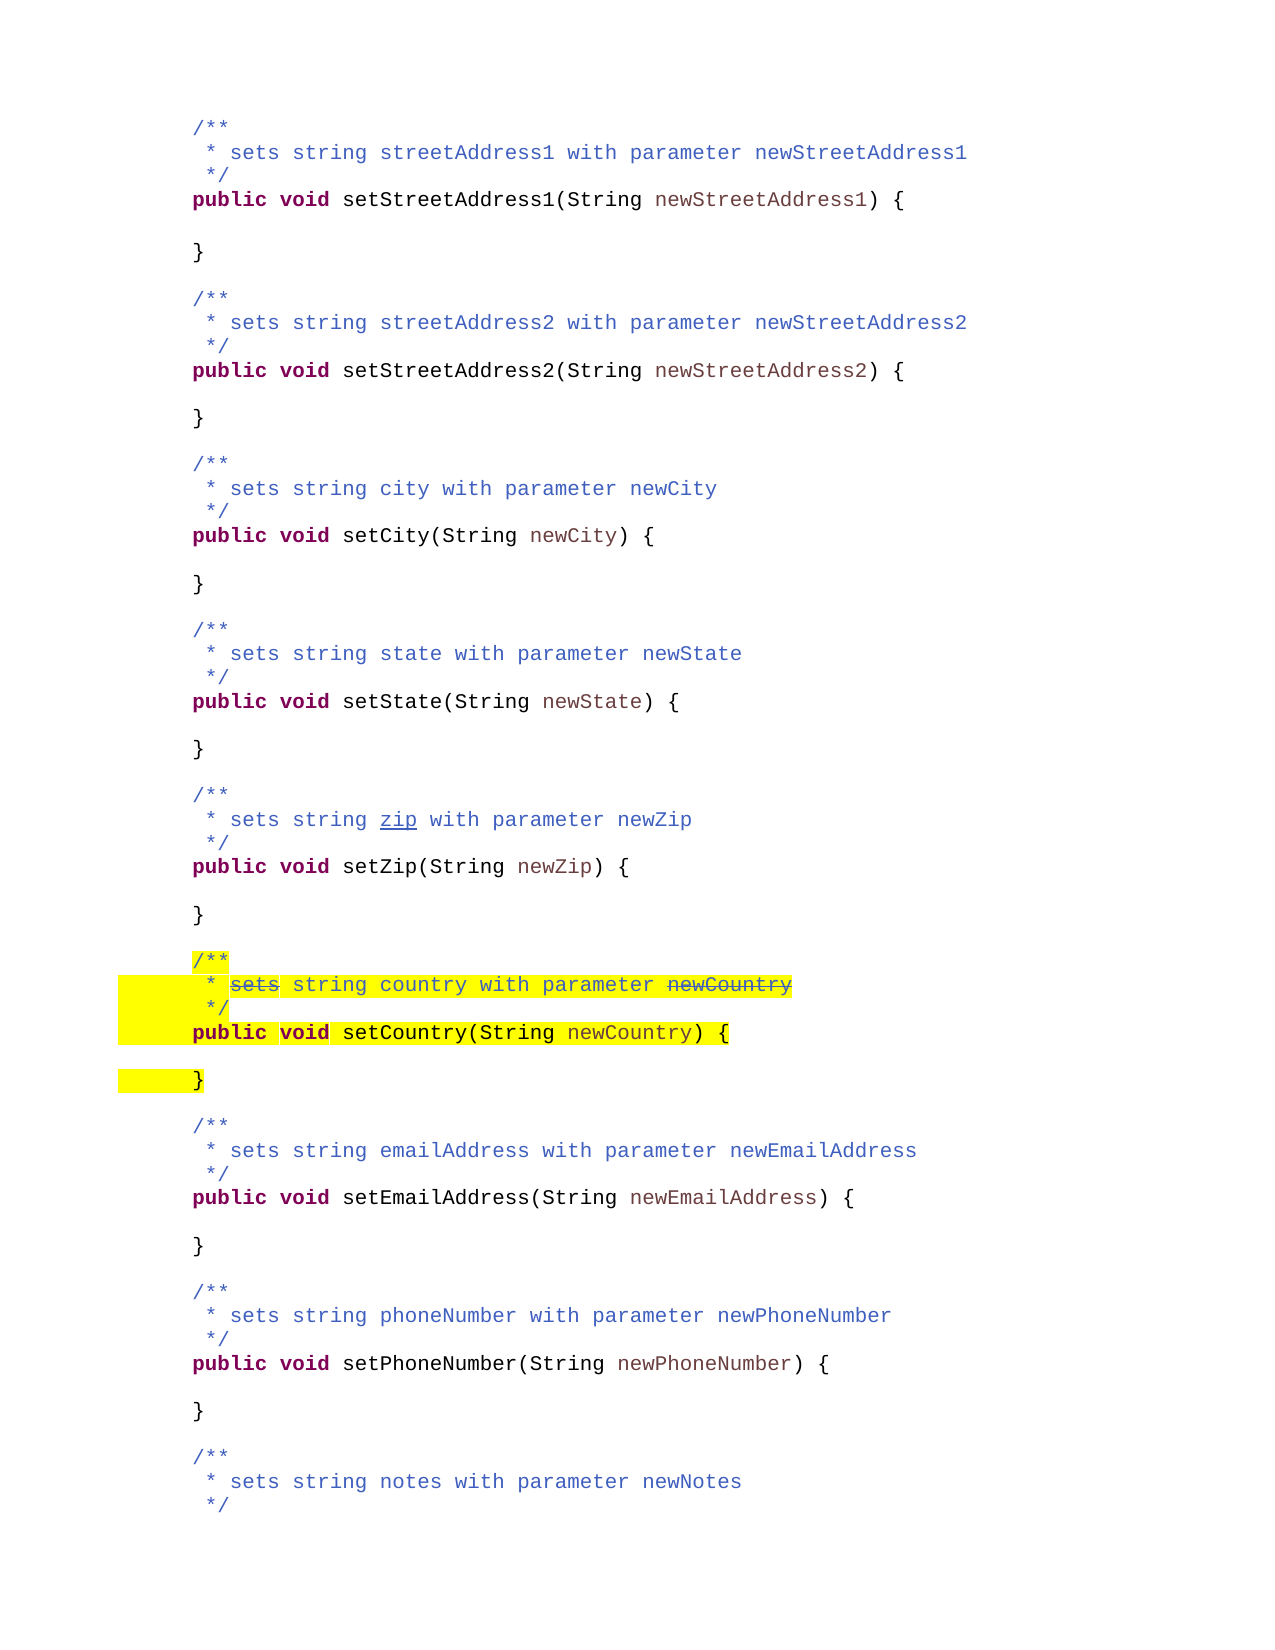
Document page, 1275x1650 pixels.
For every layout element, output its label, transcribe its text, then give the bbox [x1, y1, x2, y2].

text */ [118, 1164, 1157, 1187]
text */ [118, 336, 1157, 360]
text */ [118, 667, 1157, 691]
text public void setCity(String newCity) { [118, 525, 1157, 549]
text } [118, 1069, 1157, 1093]
text * sets string state with parameter newState [118, 643, 1157, 667]
text public void setPhoneNumber(String newPhoneNumber) { [118, 1353, 1157, 1376]
text public void setState(String newState) { [118, 691, 1157, 714]
text /** [118, 951, 1157, 974]
text */ [118, 502, 1157, 525]
text * sets string phoneNumber with parameter newPhoneNumber [118, 1306, 1157, 1329]
text public void setZip(String newZip) { [118, 856, 1157, 880]
text /** [118, 620, 1157, 643]
text */ [118, 998, 1157, 1022]
text */ [118, 1495, 1157, 1518]
text } [118, 903, 1157, 927]
text /** [118, 1116, 1157, 1140]
text * sets string streetAddress2 with parameter newStreetAddress2 [118, 312, 1157, 336]
text public void setEmailAddress(String newEmailAddress) { [118, 1187, 1157, 1211]
text */ [118, 165, 1157, 189]
text * sets string city with parameter newCity [118, 478, 1157, 502]
text /** [118, 1447, 1157, 1471]
text } [118, 1234, 1157, 1258]
text * sets string emailAddress with parameter newEmailAddress [118, 1140, 1157, 1164]
text } [118, 1400, 1157, 1424]
text * sets string streetAddress1 with parameter newStreetAddress1 [118, 142, 1157, 165]
text /** [118, 289, 1157, 312]
text /** [118, 454, 1157, 478]
text /** [118, 785, 1157, 809]
text * sets string country with parameter newCountry [118, 974, 1157, 998]
text * sets string zip with parameter newZip [118, 809, 1157, 833]
text /** [118, 118, 1157, 142]
text * sets string notes with parameter newNotes [118, 1471, 1157, 1495]
text } [118, 241, 1157, 265]
text */ [118, 833, 1157, 856]
text public void setStreetAddress1(String newStreetAddress1) { [118, 189, 1157, 213]
text } [118, 572, 1157, 596]
text public void setCountry(String newCountry) { [118, 1022, 1157, 1045]
text */ [118, 1329, 1157, 1353]
text } [118, 407, 1157, 431]
text public void setStreetAddress2(String newStreetAddress2) { [118, 360, 1157, 383]
text /** [118, 1282, 1157, 1306]
text } [118, 738, 1157, 762]
